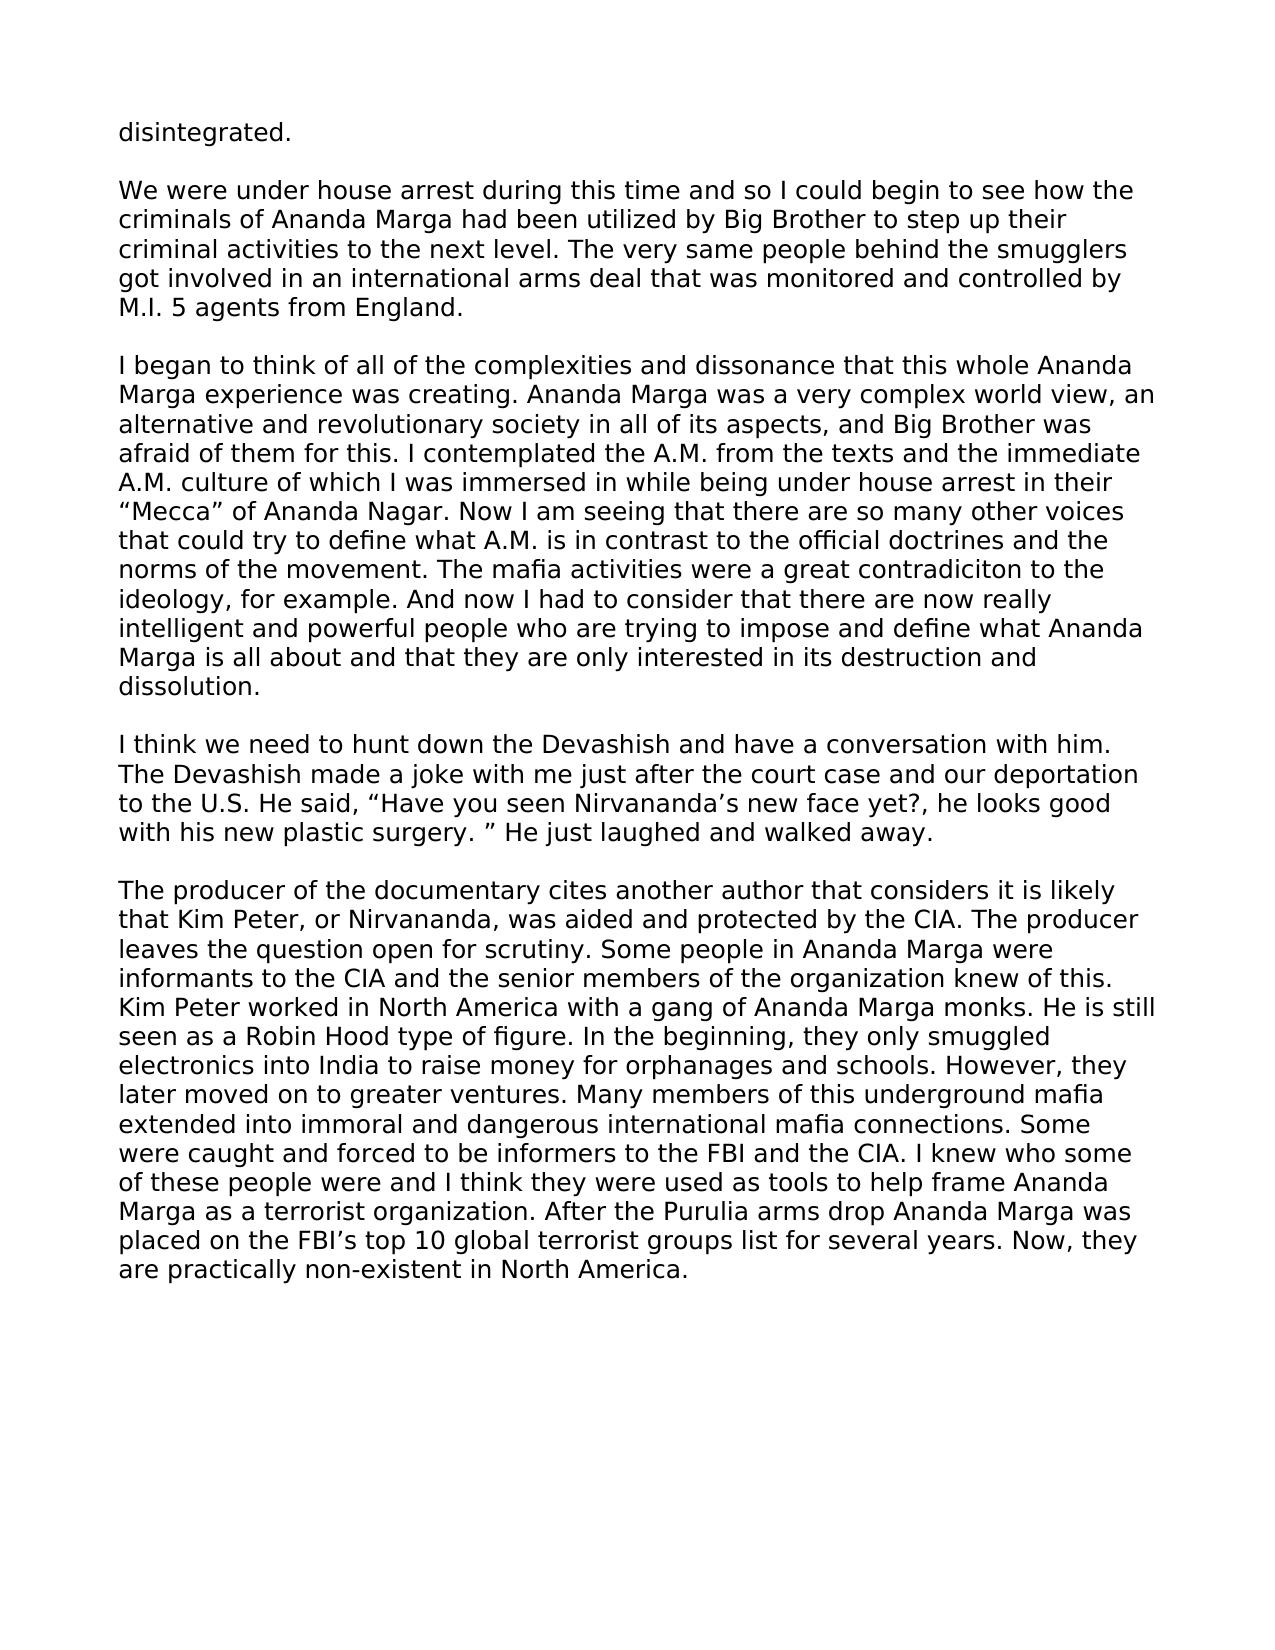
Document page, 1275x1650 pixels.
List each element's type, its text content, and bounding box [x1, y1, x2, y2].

text disintegrated. We were under house arrest during this time and so I could begin to see how the criminals of Ananda Marga had been utilized by Big Brother to step up their criminal activities to the next level. The very same people behind the smugglers got involved in an international arms deal that was monitored and controlled by M.I. 5 agents from England. I began to think of all of the complexities and dissonance that this whole Ananda Marga experience was creating. Ananda Marga was a very complex world view, an alternative and revolutionary society in all of its aspects, and Big Brother was afraid of them for this. I contemplated the A.M. from the texts and the immediate A.M. culture of which I was immersed in while being under house arrest in their “Mecca” of Ananda Nagar. Now I am seeing that there are so many other voices that could try to define what A.M. is in contrast to the official doctrines and the norms of the movement. The mafia activities were a great contradiciton to the ideology, for example. And now I had to consider that there are now really intelligent and powerful people who are trying to impose and define what Ananda Marga is all about and that they are only interested in its destruction and dissolution. I think we need to hunt down the Devashish and have a conversation with him. The Devashish made a joke with me just after the court case and our deportation to the U.S. He said, “Have you seen Nirvananda’s new face yet?, he looks good with his new plastic surgery. ” He just laughed and walked away. The producer of the documentary cites another author that considers it is likely that Kim Peter, or Nirvananda, was aided and protected by the CIA. The producer leaves the question open for scrutiny. Some people in Ananda Marga were informants to the CIA and the senior members of the organization knew of this. Kim Peter worked in North America with a gang of Ananda Marga monks. He is still seen as a Robin Hood type of figure. In the beginning, they only smuggled electronics into India to raise money for orphanages and schools. However, they later moved on to greater ventures. Many members of this underground mafia extended into immoral and dangerous international mafia connections. Some were caught and forced to be informers to the FBI and the CIA. I knew who some of these people were and I think they were used as tools to help frame Ananda Marga as a terrorist organization. After the Purulia arms drop Ananda Marga was placed on the FBI’s top 10 global terrorist groups list for several years. Now, they are practically non-existent in North America. [118, 118, 1157, 1285]
